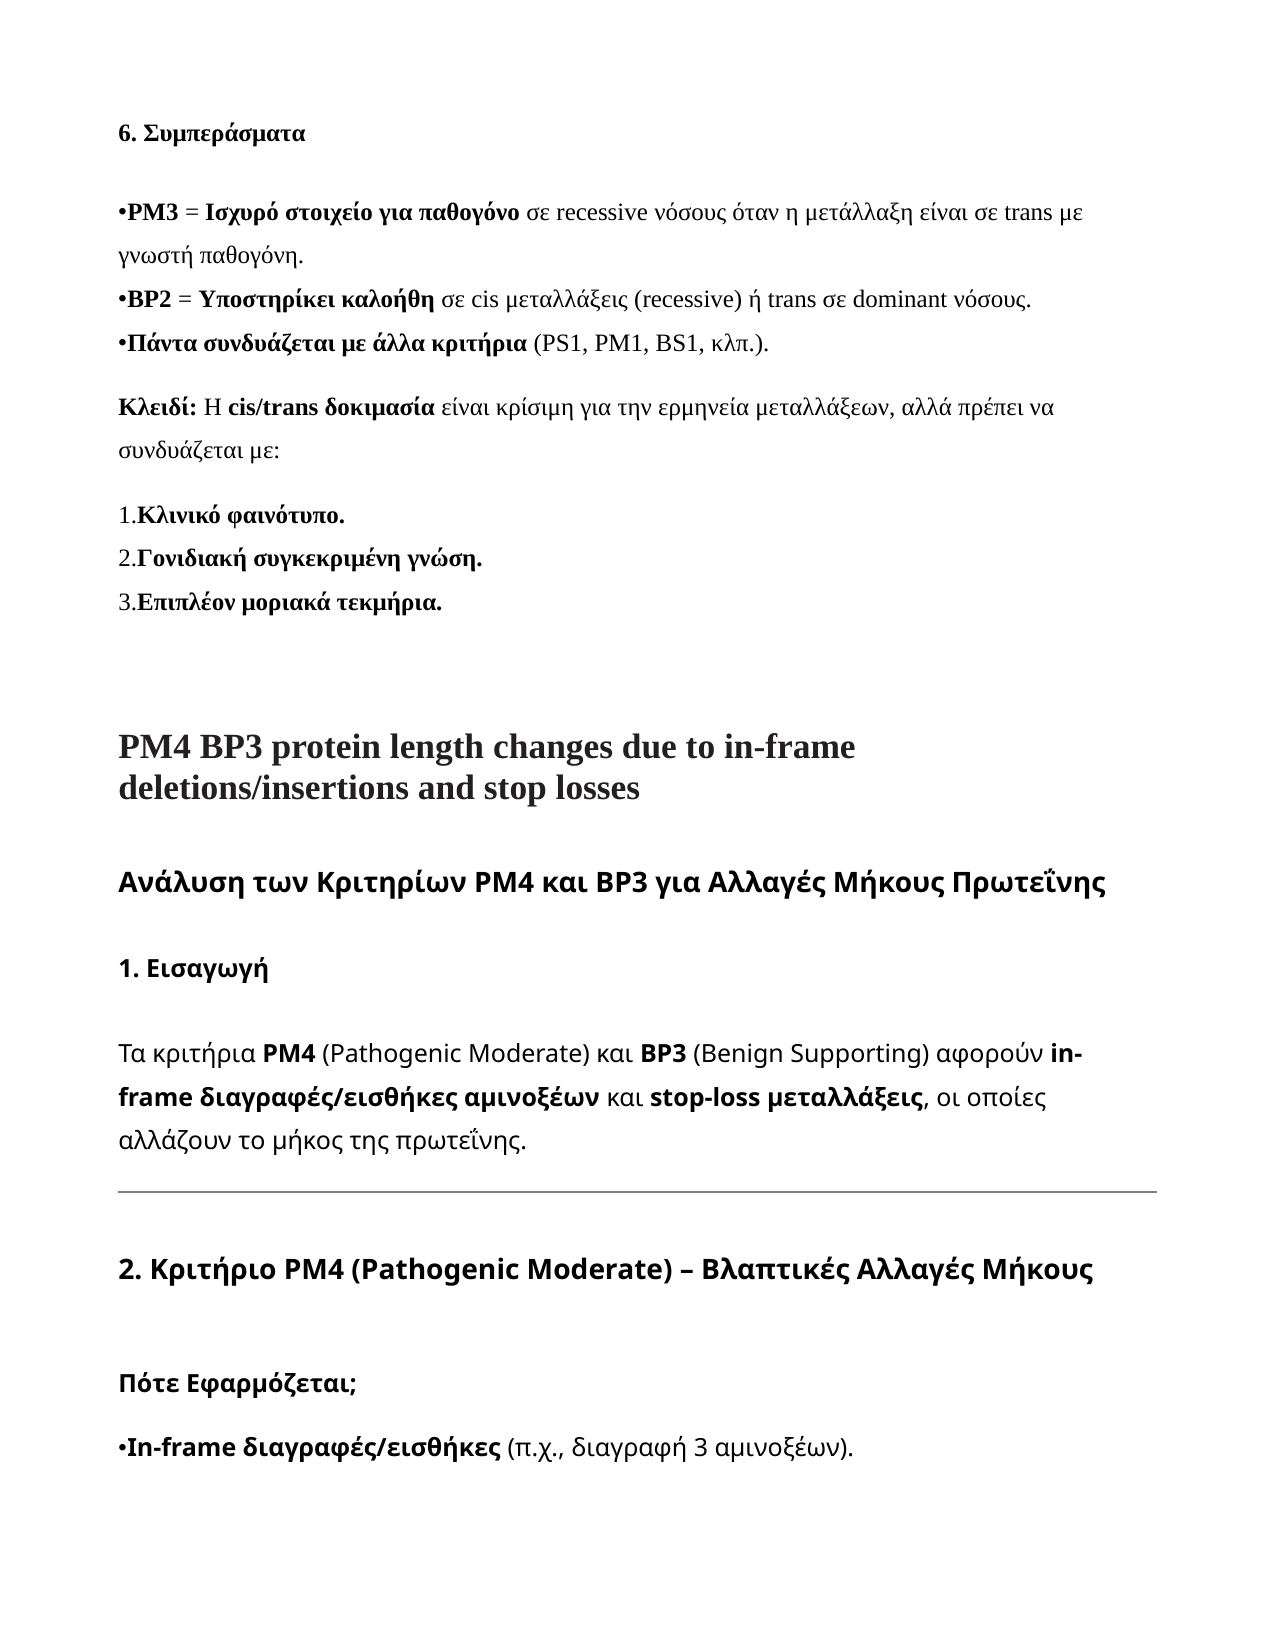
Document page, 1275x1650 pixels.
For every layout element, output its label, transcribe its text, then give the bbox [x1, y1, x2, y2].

list Πάντα συνδυάζεται με άλλα κριτήρια (PS1, PM1, BS1, κλπ.). [118, 313, 1157, 357]
subtitle 6. Συμπεράσματα [118, 118, 1157, 147]
text deletions/insertions and stop losses [118, 766, 1157, 807]
subtitle 2. Κριτήριο PM4 (Pathogenic Moderate) – Βλαπτικές Αλλαγές Μήκους [118, 1250, 1157, 1288]
text PM4 BP3 protein length changes due to in-frame [118, 725, 1157, 766]
list Επιπλέον μοριακά τεκμήρια. [118, 572, 1157, 616]
subtitle 1. Εισαγωγή [118, 941, 1157, 985]
text Κλειδί: Η cis/trans δοκιμασία είναι κρίσιμη για την ερμηνεία μεταλλάξεων, αλλά πρέπει να συνδυάζεται με: [118, 377, 1157, 464]
text Τα κριτήρια PM4 (Pathogenic Moderate) και BP3 (Benign Supporting) αφορούν in-frame διαγραφές/εισθήκες αμινοξέων και stop-loss μεταλλάξεις, οι οποίες αλλάζουν το μήκος της πρωτεΐνης. [118, 1026, 1157, 1157]
list In-frame διαγραφές/εισθήκες (π.χ., διαγραφή 3 αμινοξέων). [118, 1420, 1157, 1463]
list Κλινικό φαινότυπο. [118, 485, 1157, 528]
list PM3 = Ισχυρό στοιχείο για παθογόνο σε recessive νόσους όταν η μετάλλαξη είναι σε trans με γνωστή παθογόνη. [118, 182, 1157, 269]
subtitle Πότε Εφαρμόζεται; [118, 1356, 1157, 1399]
list BP2 = Υποστηρίκει καλοήθη σε cis μεταλλάξεις (recessive) ή trans σε dominant νόσους. [118, 269, 1157, 313]
list Γονιδιακή συγκεκριμένη γνώση. [118, 528, 1157, 572]
subtitle Ανάλυση των Κριτηρίων PM4 και BP3 για Αλλαγές Μήκους Πρωτεΐνης [118, 862, 1157, 901]
